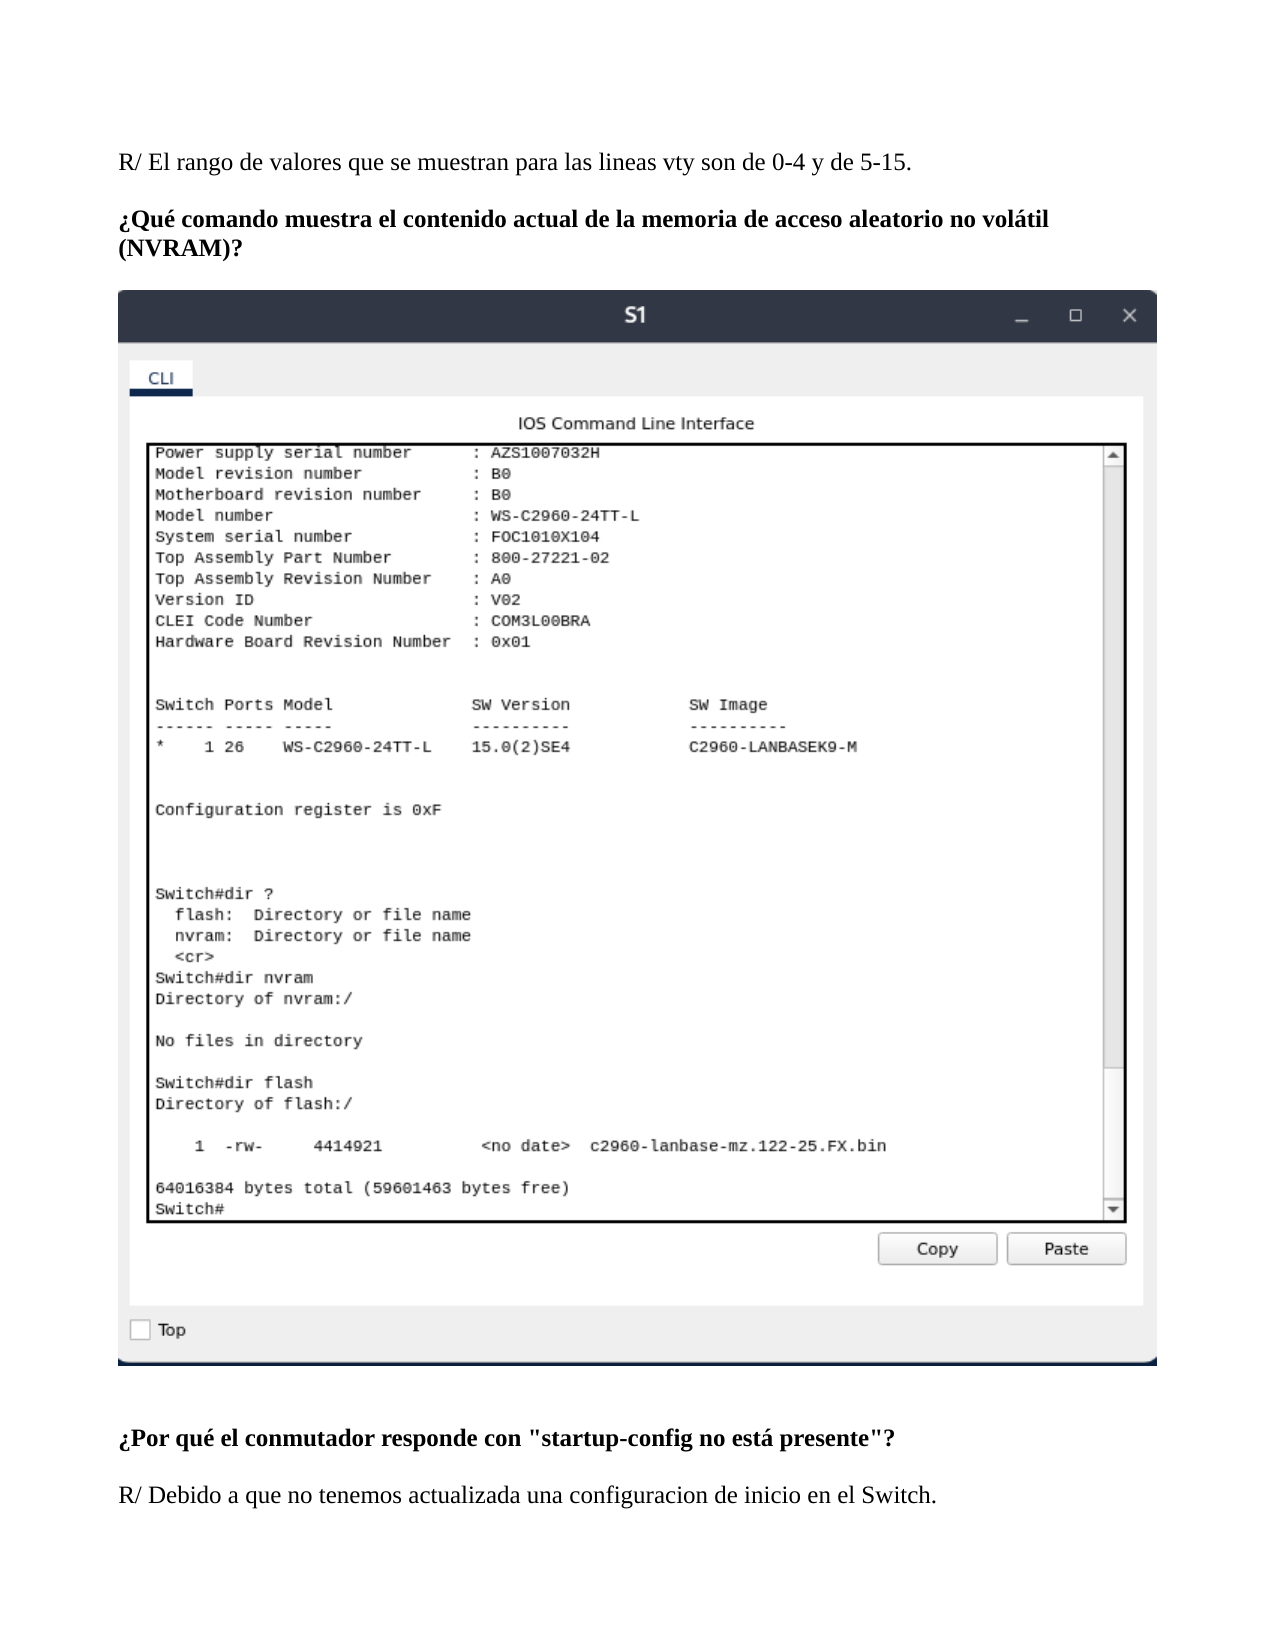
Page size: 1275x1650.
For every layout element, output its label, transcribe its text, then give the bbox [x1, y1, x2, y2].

picture [118, 290, 1157, 1366]
text ¿Qué comando muestra el contenido actual de la memoria de acceso aleatorio no volátil (NVRAM)? [118, 204, 1157, 262]
text R/ El rango de valores que se muestran para las lineas vty son de 0-4 y de 5-15. [118, 147, 1157, 176]
text R/ Debido a que no tenemos actualizada una configuracion de inicio en el Switch. [118, 1480, 1157, 1509]
text ¿Por qué el conmutador responde con "startup-config no está presente"? [118, 1423, 1157, 1452]
